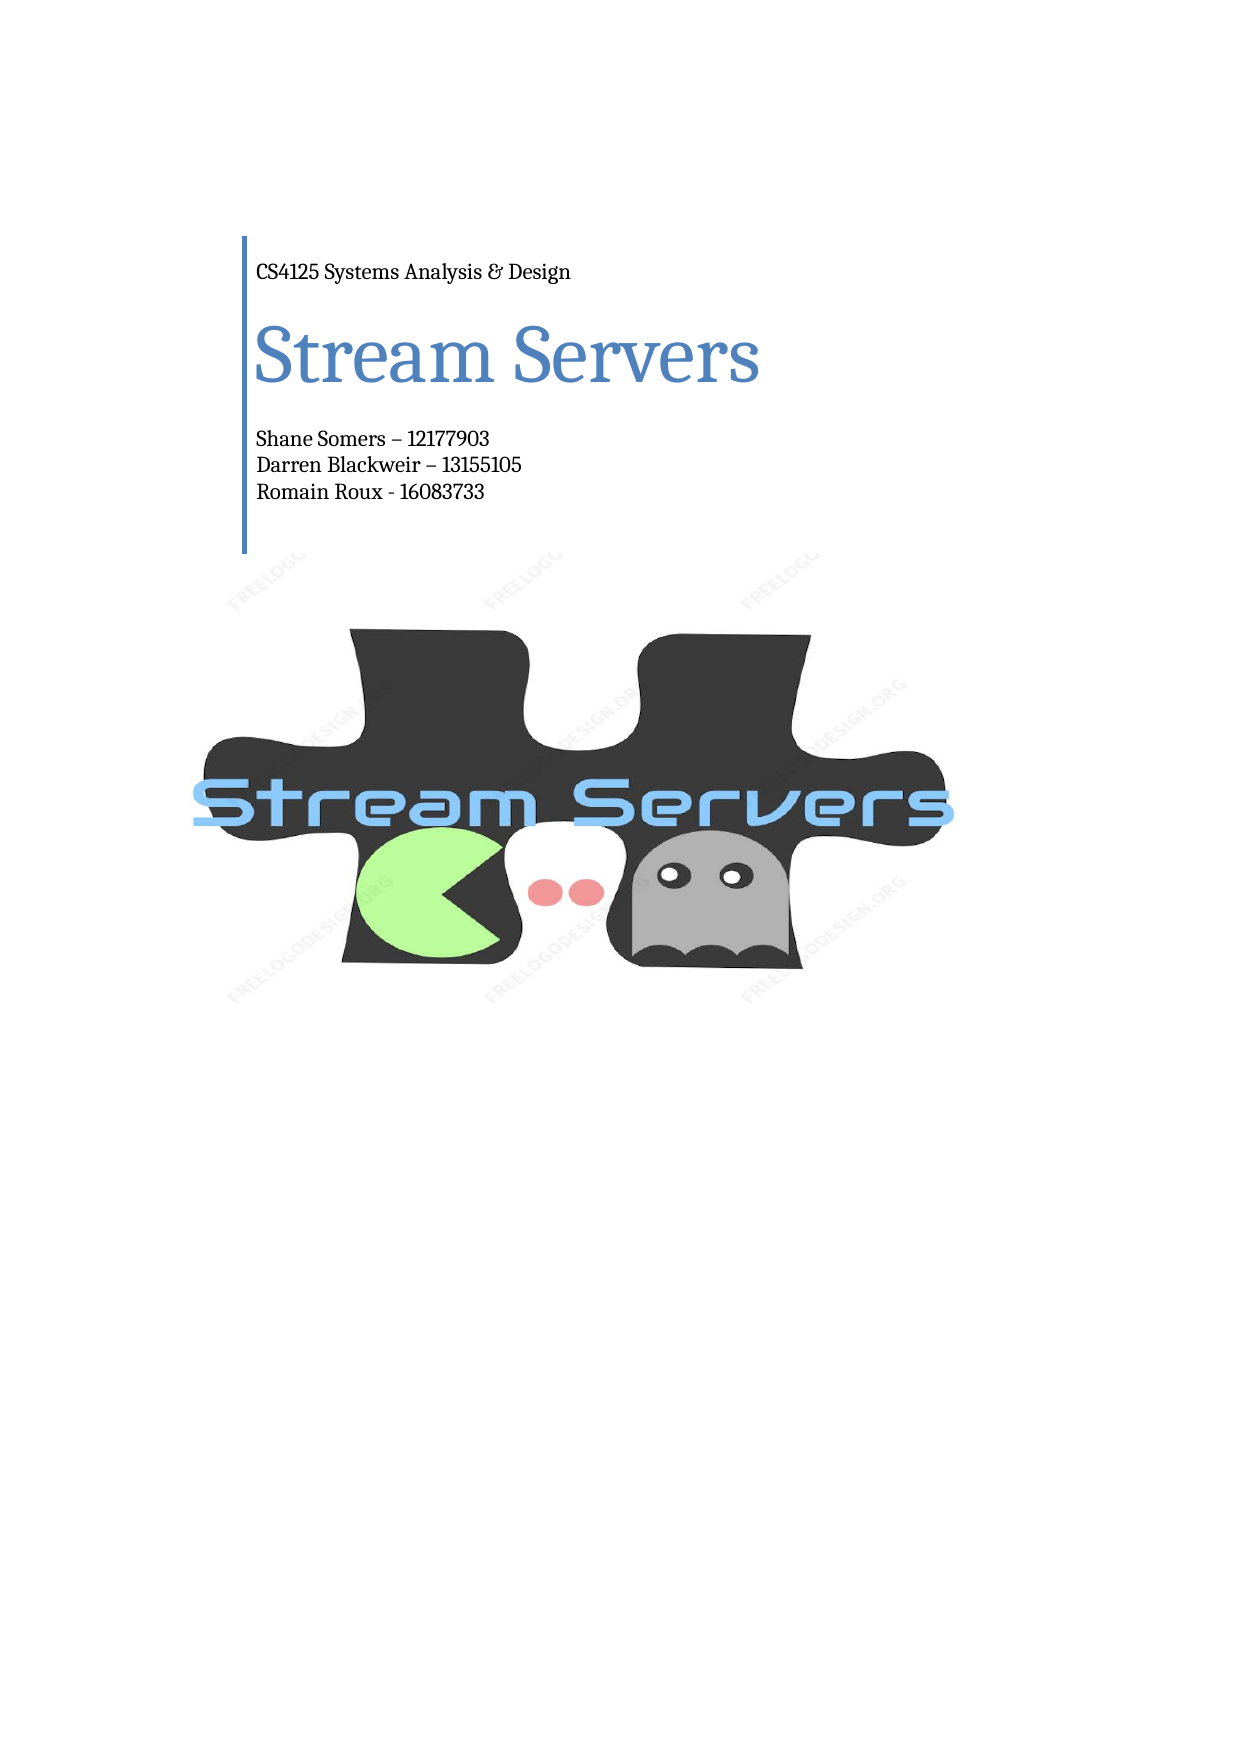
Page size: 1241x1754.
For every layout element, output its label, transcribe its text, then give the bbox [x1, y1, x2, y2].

picture [150, 553, 997, 1008]
table_header CS4125 Systems Analysis & Design [247, 236, 996, 307]
table_header [244, 1503, 996, 1604]
table_cell Stream Servers [247, 308, 996, 403]
table_cell Shane Somers – 12177903 Darren Blackweir – 13155105 Romain Roux - 16083733 [247, 403, 996, 554]
